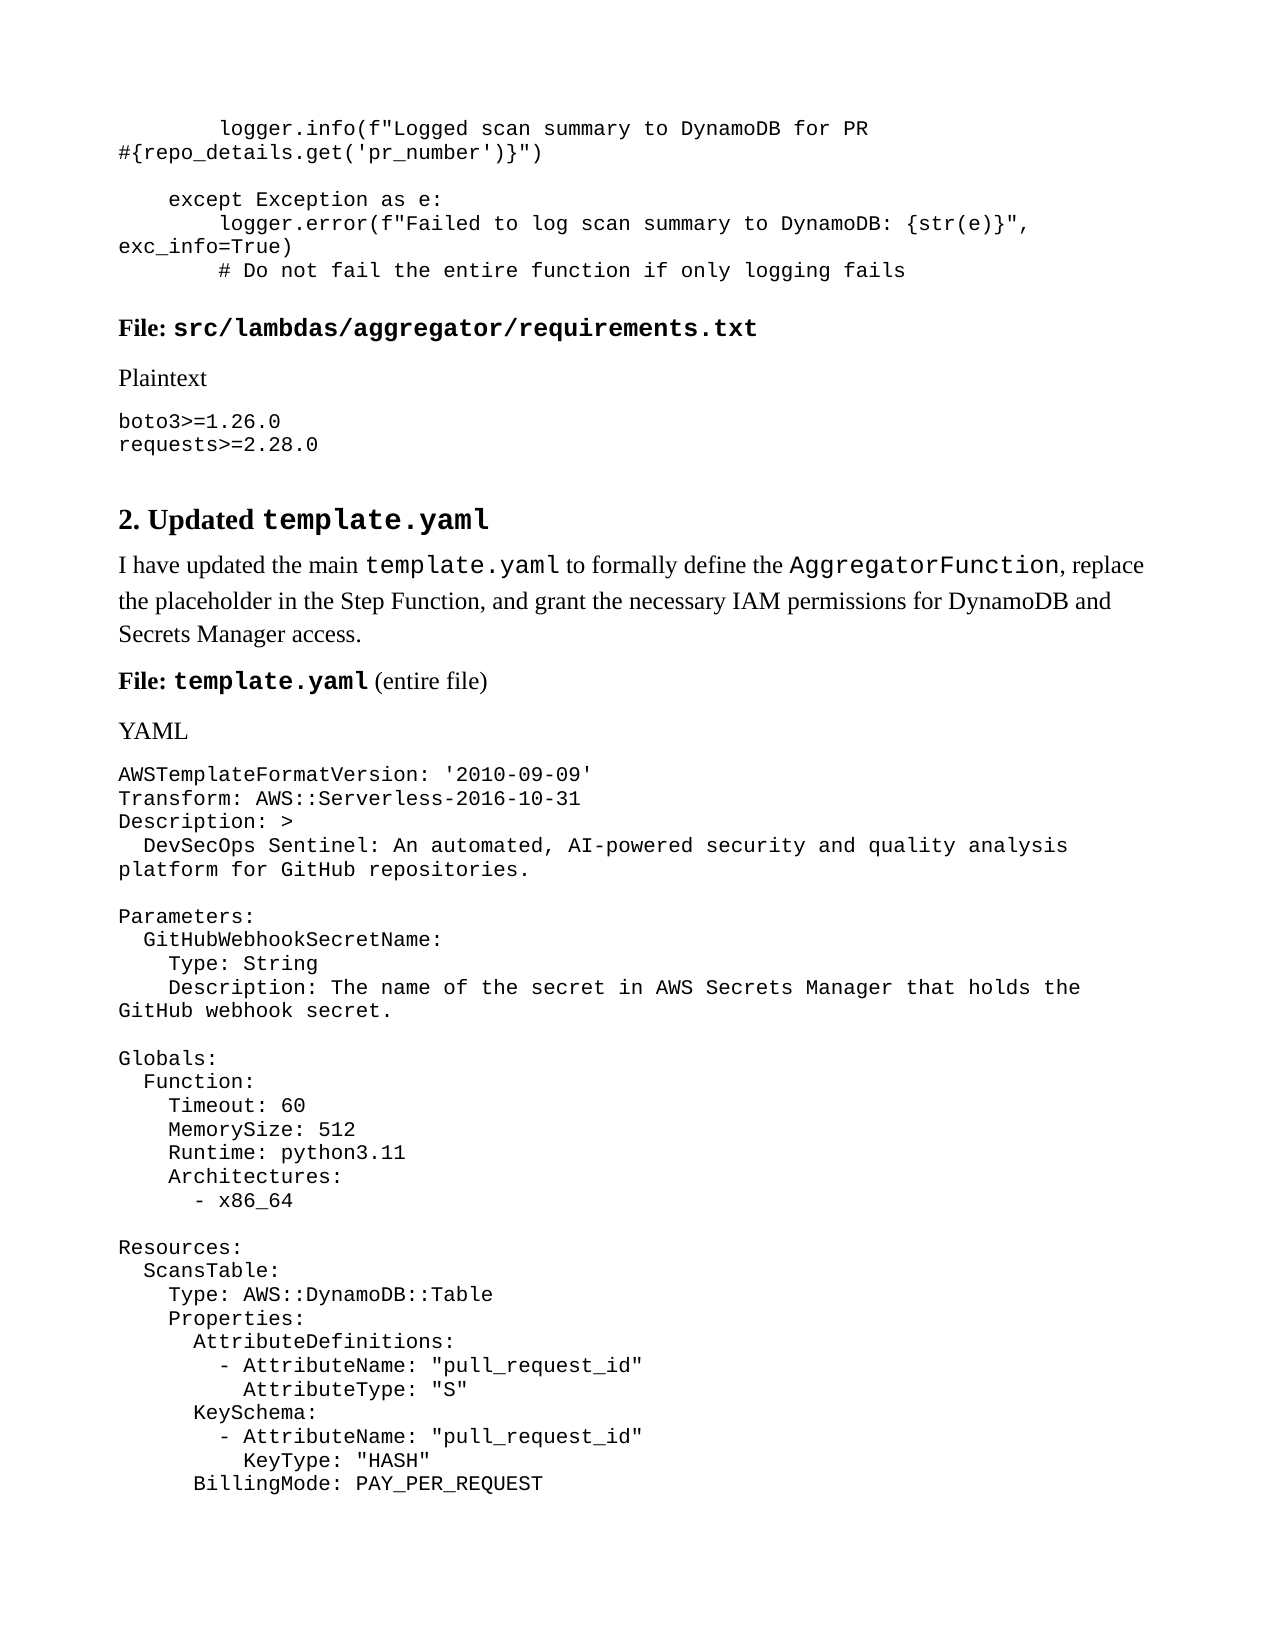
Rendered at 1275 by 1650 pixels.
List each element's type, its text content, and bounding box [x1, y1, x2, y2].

text I have updated the main template.yaml to formally define the AggregatorFunction, replace the placeholder in the Step Function, and grant the necessary IAM permissions for DynamoDB and Secrets Manager access. [118, 551, 1157, 647]
text Type: String [118, 953, 1157, 977]
text logger.error(f"Failed to log scan summary to DynamoDB: {str(e)}", exc_info=True) [118, 213, 1157, 260]
text Resources: [118, 1237, 1157, 1261]
text Architectures: [118, 1166, 1157, 1189]
text Globals: [118, 1048, 1157, 1071]
text File: template.yaml (entire file) [118, 666, 1157, 697]
text Properties: [118, 1308, 1157, 1331]
text boto3>=1.26.0 [118, 411, 1157, 434]
text ScansTable: [118, 1261, 1157, 1284]
text Transform: AWS::Serverless-2016-10-31 [118, 788, 1157, 811]
text AttributeDefinitions: [118, 1331, 1157, 1355]
text requests>=2.28.0 [118, 434, 1157, 458]
text Description: > [118, 811, 1157, 835]
text AttributeType: "S" [118, 1379, 1157, 1402]
text except Exception as e: [118, 189, 1157, 213]
text KeySchema: [118, 1402, 1157, 1426]
text BillingMode: PAY_PER_REQUEST [118, 1473, 1157, 1497]
text YAML [118, 716, 1157, 745]
text DevSecOps Sentinel: An automated, AI-powered security and quality analysis platform for GitHub repositories. [118, 835, 1157, 882]
text logger.info(f"Logged scan summary to DynamoDB for PR #{repo_details.get('pr_number')}") [118, 118, 1157, 165]
text AWSTemplateFormatVersion: '2010-09-09' [118, 764, 1157, 788]
subtitle 2. Updated template.yaml [118, 502, 1157, 538]
text File: src/lambdas/aggregator/requirements.txt [118, 313, 1157, 344]
text Type: AWS::DynamoDB::Table [118, 1284, 1157, 1308]
text KeyType: "HASH" [118, 1450, 1157, 1473]
text # Do not fail the entire function if only logging fails [118, 260, 1157, 284]
text - x86_64 [118, 1189, 1157, 1213]
text - AttributeName: "pull_request_id" [118, 1355, 1157, 1379]
text MemorySize: 512 [118, 1119, 1157, 1142]
text Description: The name of the secret in AWS Secrets Manager that holds the GitHub webhook secret. [118, 977, 1157, 1024]
text Timeout: 60 [118, 1095, 1157, 1119]
text GitHubWebhookSecretName: [118, 929, 1157, 953]
text Plaintext [118, 363, 1157, 392]
text Function: [118, 1071, 1157, 1095]
text Parameters: [118, 906, 1157, 929]
text - AttributeName: "pull_request_id" [118, 1426, 1157, 1450]
text Runtime: python3.11 [118, 1142, 1157, 1166]
